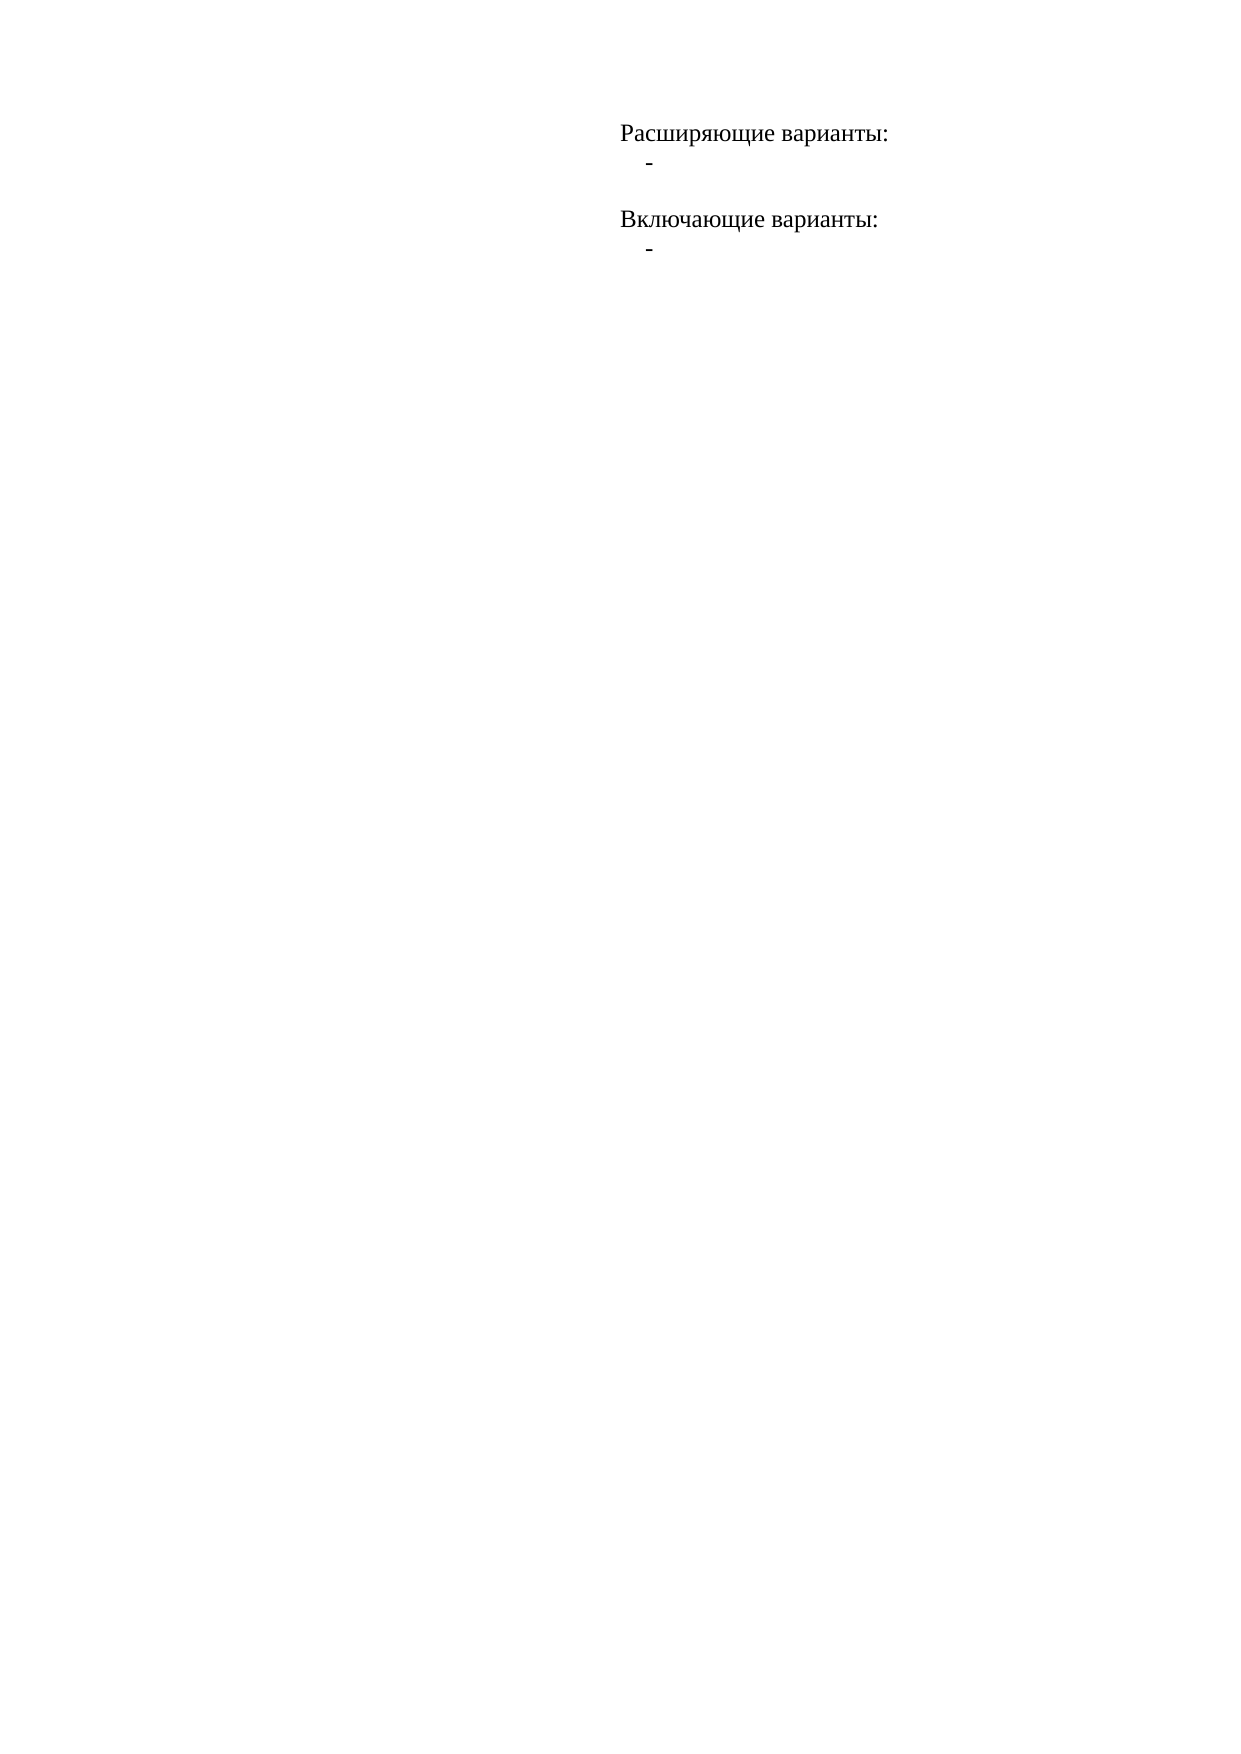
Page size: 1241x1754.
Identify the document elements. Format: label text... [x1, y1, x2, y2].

table_cell [118, 118, 620, 262]
table_cell Расширяющие варианты: - Включающие варианты: - [620, 118, 1122, 262]
